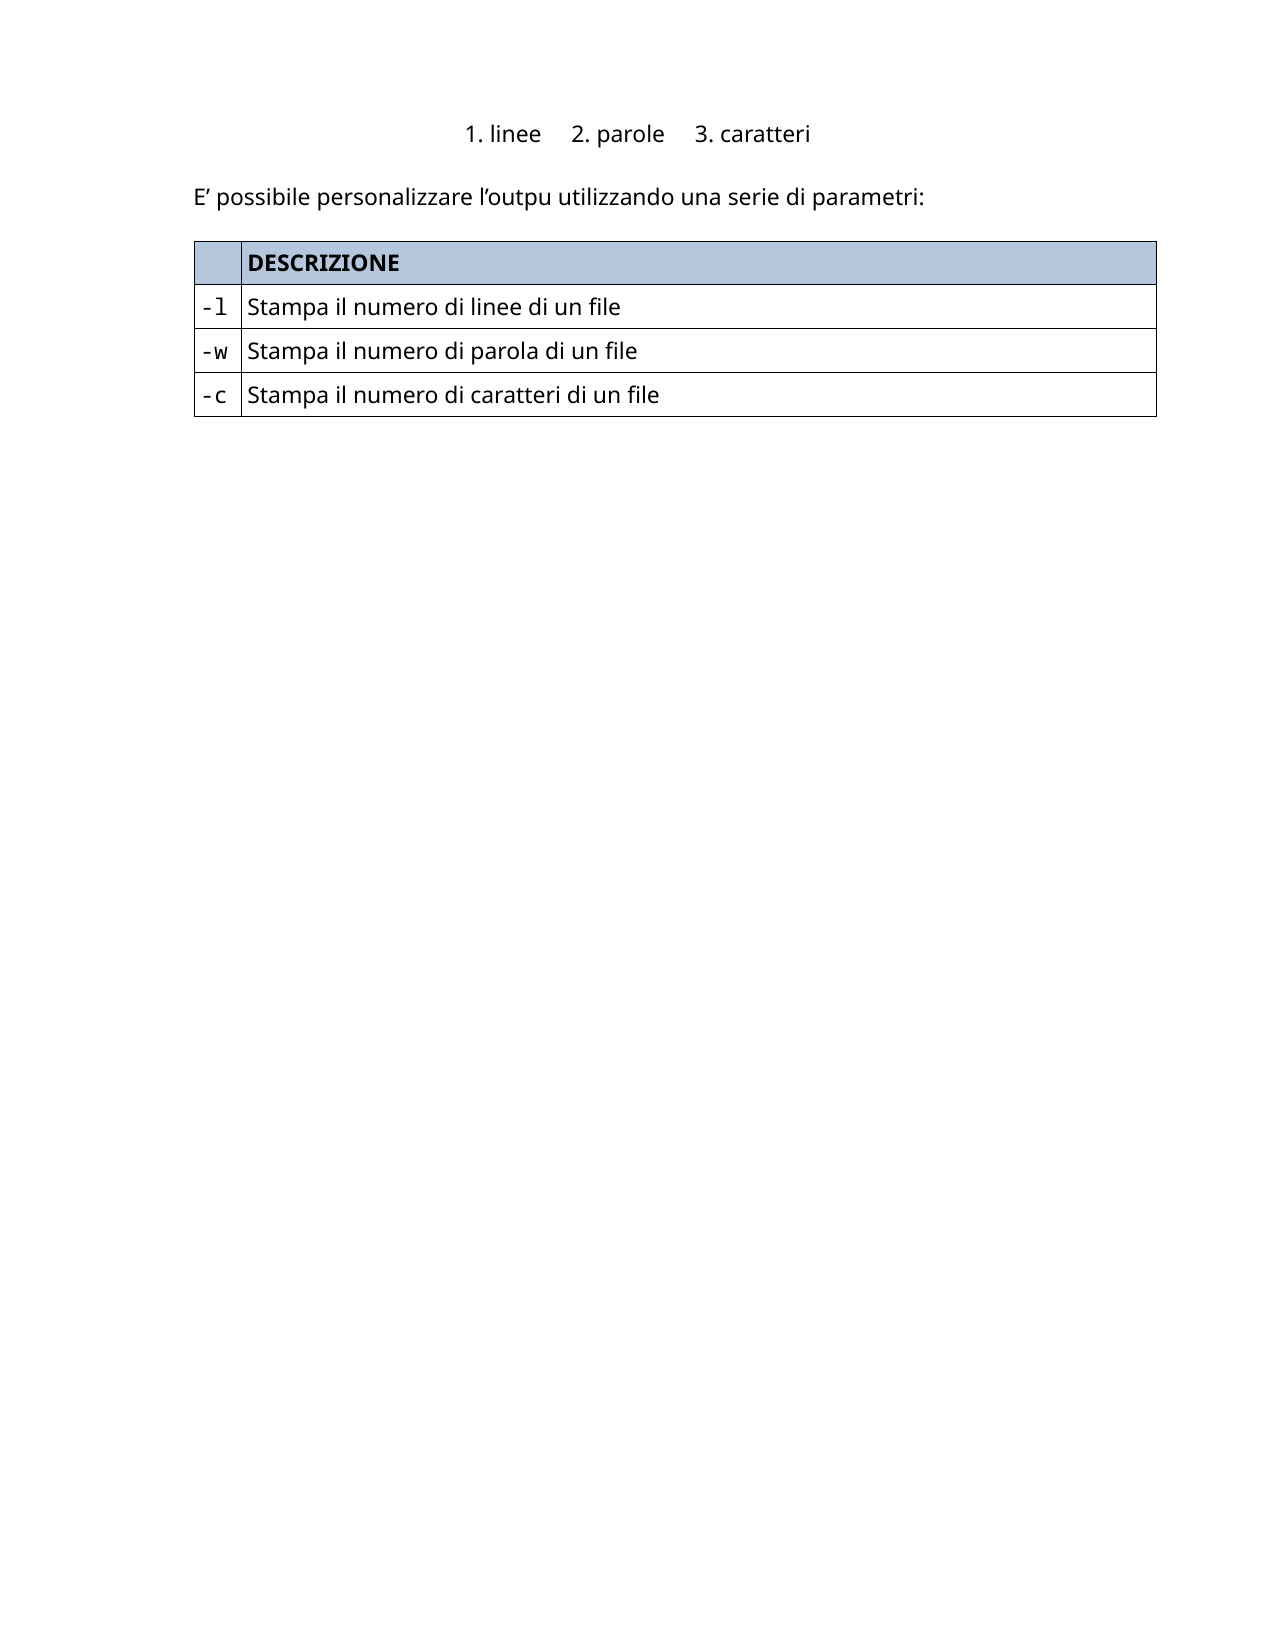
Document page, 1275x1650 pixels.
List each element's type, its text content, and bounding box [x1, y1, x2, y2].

table_header [195, 242, 241, 284]
table_cell -w [195, 329, 241, 372]
table_cell Stampa il numero di parola di un file [242, 329, 1156, 372]
table_header DESCRIZIONE [242, 242, 1156, 284]
table_cell Stampa il numero di caratteri di un file [242, 373, 1156, 416]
table_cell -l [195, 285, 241, 328]
table_cell -c [195, 373, 241, 416]
table_cell Stampa il numero di linee di un file [242, 285, 1156, 328]
list E’ possibile personalizzare l’outpu utilizzando una serie di parametri: [156, 181, 1157, 212]
text 1. linee 2. parole 3. caratteri [118, 118, 1157, 149]
